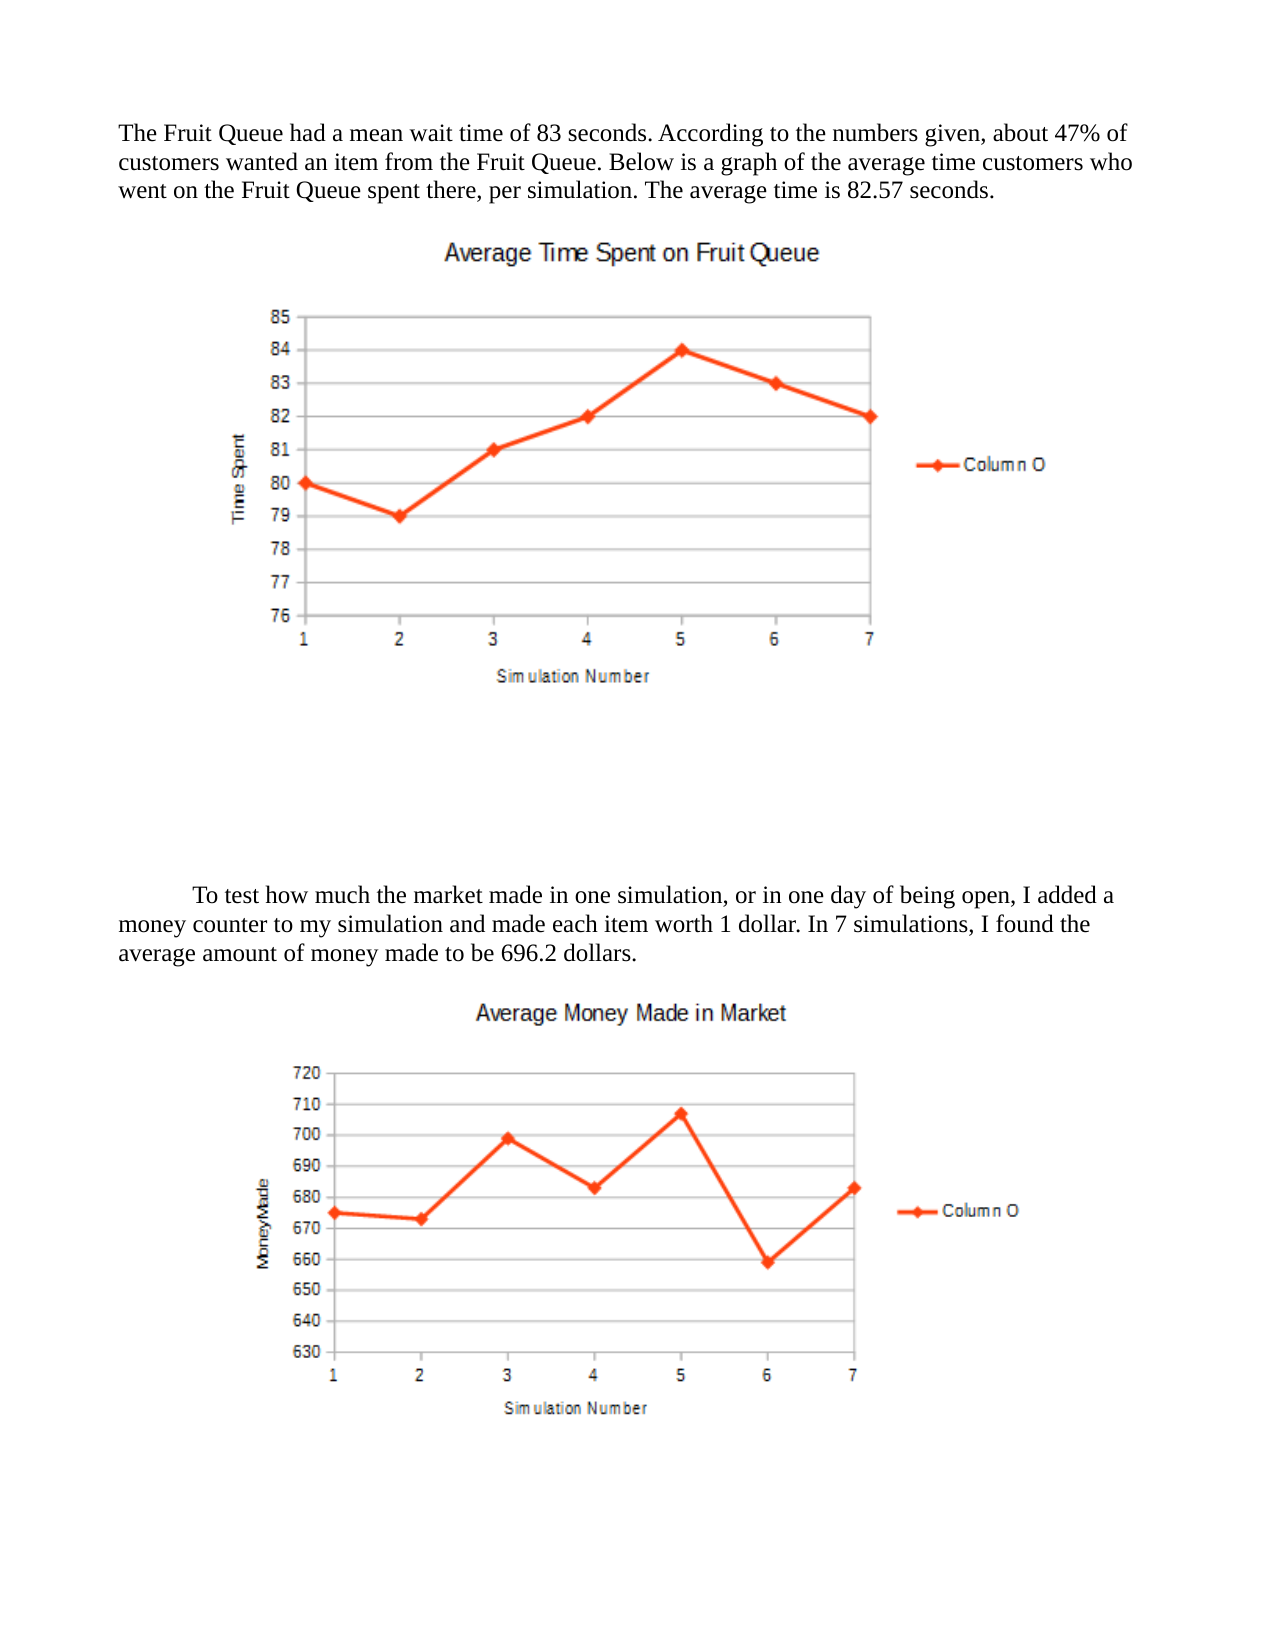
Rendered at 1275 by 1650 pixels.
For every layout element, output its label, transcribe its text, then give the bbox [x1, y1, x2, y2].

text To test how much the market made in one simulation, or in one day of being open, I added a money counter to my simulation and made each item worth 1 dollar. In 7 simulations, I found the average amount of money made to be 696.2 dollars. [118, 881, 1157, 967]
picture [214, 233, 1061, 708]
text The Fruit Queue had a mean wait time of 83 seconds. According to the numbers given, about 47% of customers wanted an item from the Fruit Queue. Below is a graph of the average time customers who went on the Fruit Queue spent there, per simulation. The average time is 82.57 seconds. [118, 118, 1157, 204]
picture [240, 993, 1035, 1441]
